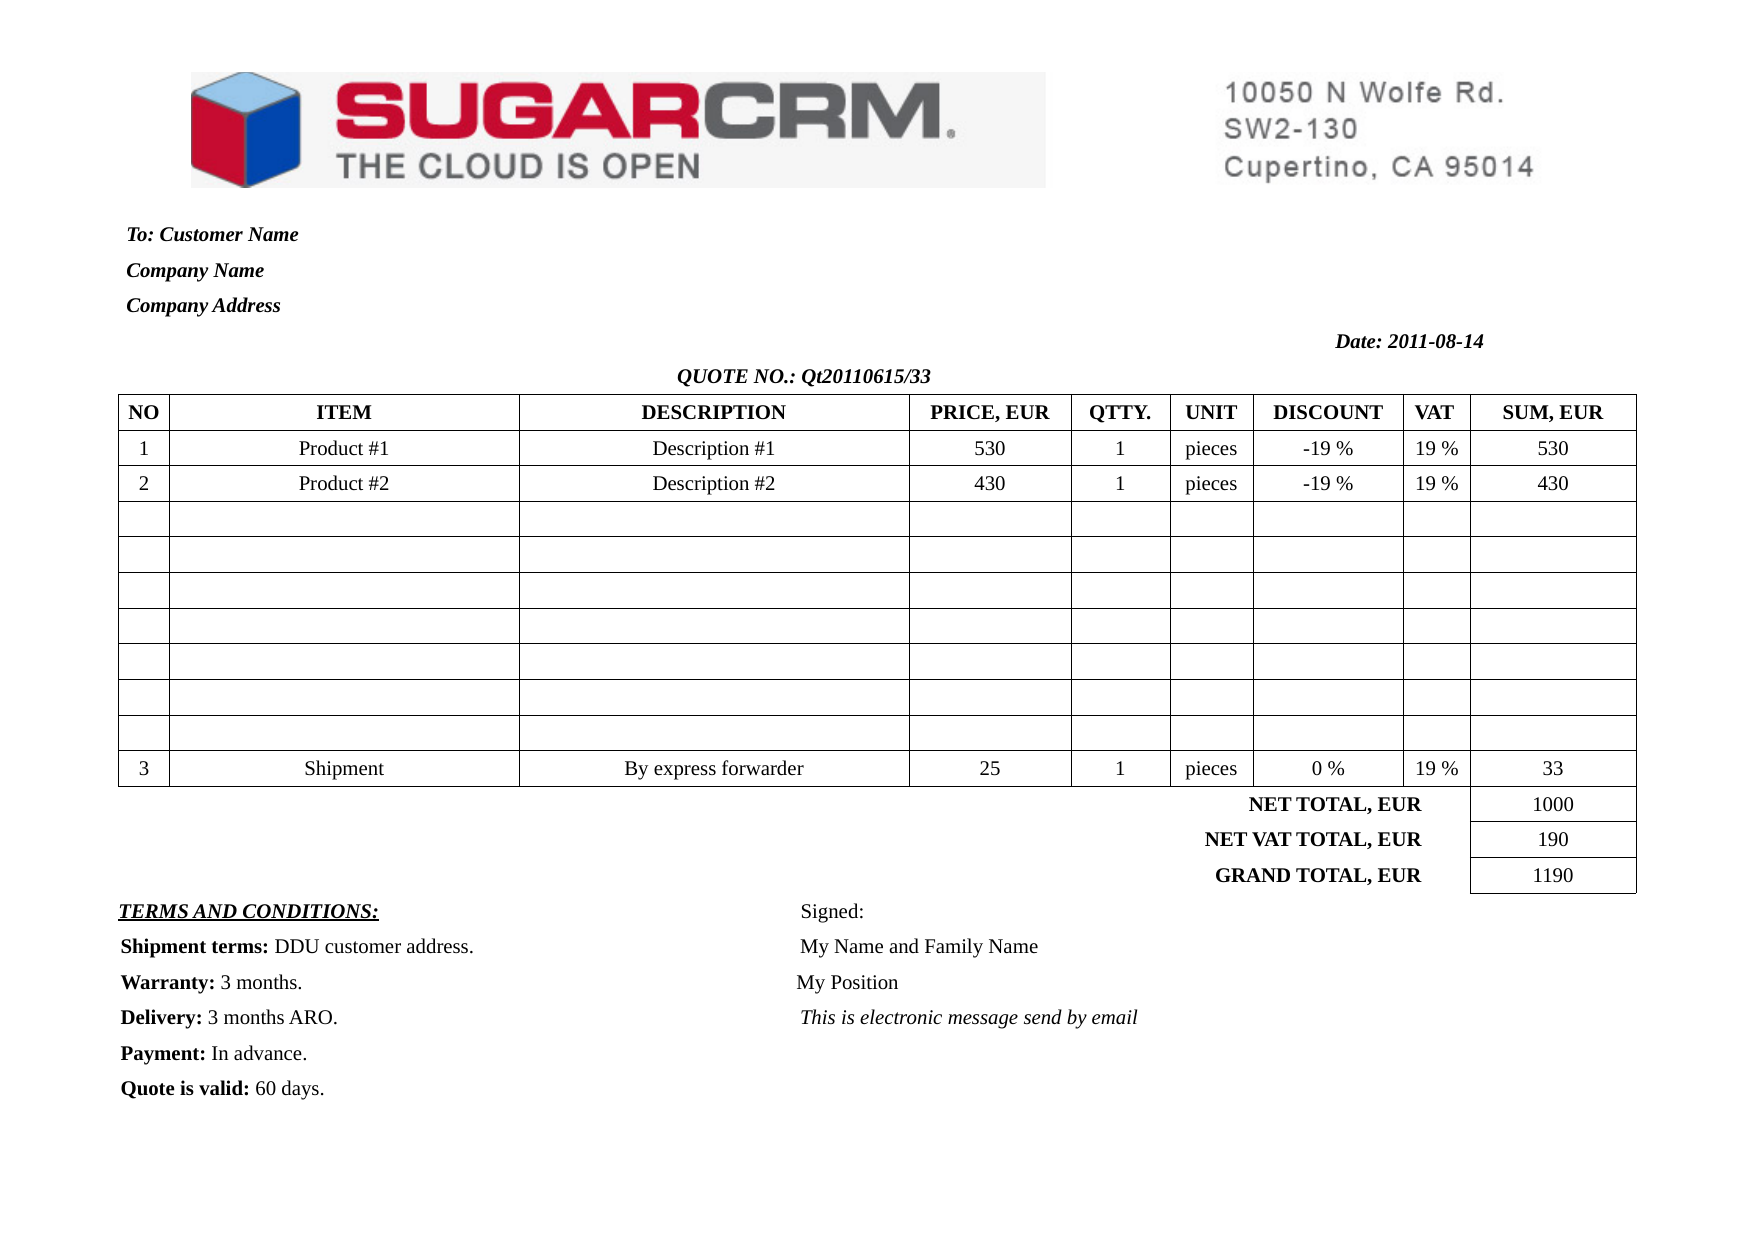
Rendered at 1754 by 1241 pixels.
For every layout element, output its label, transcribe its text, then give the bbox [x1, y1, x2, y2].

table_cell NET TOTAL, EUR [118, 787, 1470, 821]
table_cell 25 [910, 751, 1071, 786]
table_cell [1404, 680, 1470, 714]
table_cell DESCRIPTION [520, 395, 909, 429]
table_cell [520, 573, 909, 608]
table_cell Product #1 [170, 431, 519, 465]
table_cell [1471, 537, 1636, 572]
table_cell [1072, 716, 1170, 750]
table_cell [1171, 502, 1253, 536]
table_cell [1471, 716, 1636, 750]
table_cell [1072, 502, 1170, 536]
table_cell [1471, 644, 1636, 679]
table_cell Shipment [170, 751, 519, 786]
table_cell [1254, 716, 1403, 750]
table_cell [520, 537, 909, 572]
table_cell [1470, 1035, 1636, 1070]
table_cell Date: 2011-08-14 [118, 323, 1636, 358]
table_cell [170, 716, 519, 750]
table_cell [1072, 644, 1170, 679]
table_cell [520, 716, 909, 750]
table_cell [1254, 680, 1403, 714]
table_cell 430 [910, 466, 1071, 501]
table_cell [1072, 537, 1170, 572]
table_cell VAT [1404, 395, 1470, 429]
table_cell [1470, 894, 1636, 928]
table_cell 190 [1471, 822, 1636, 857]
table_cell [119, 573, 169, 608]
table_cell pieces [1171, 431, 1253, 465]
table_cell QUOTE NO.: Qt20110615/33 [118, 359, 1636, 394]
table_cell [1171, 609, 1253, 643]
table_cell [910, 573, 1071, 608]
table_cell [119, 716, 169, 750]
table_cell [520, 680, 909, 714]
table_cell [1254, 609, 1403, 643]
table_cell [1471, 573, 1636, 608]
table_cell [170, 537, 519, 572]
table_cell [119, 680, 169, 714]
table_cell [170, 502, 519, 536]
table_cell Product #2 [170, 466, 519, 501]
table_cell My Name and Family Name [794, 928, 1470, 964]
table_cell Quote is valid: 60 days. [118, 1070, 1470, 1106]
table_cell By express forwarder [520, 751, 909, 786]
table_cell Payment: In advance. [118, 1035, 1470, 1070]
table_cell [1404, 609, 1470, 643]
table_cell pieces [1171, 751, 1253, 786]
table_cell [1404, 573, 1470, 608]
table_cell [119, 502, 169, 536]
table_cell [1470, 999, 1636, 1035]
table_cell Company Address [118, 288, 1636, 323]
table_cell [1470, 1070, 1636, 1106]
table_cell -19 % [1254, 431, 1403, 465]
table_cell GRAND TOTAL, EUR [118, 857, 1470, 893]
table_cell [1404, 537, 1470, 572]
table_cell Warranty: 3 months. [118, 964, 794, 999]
table_cell 1 [1072, 466, 1170, 501]
table_cell [1254, 644, 1403, 679]
table_cell [520, 609, 909, 643]
table_cell [910, 680, 1071, 714]
table_cell 530 [910, 431, 1071, 465]
table_cell pieces [1171, 466, 1253, 501]
table_cell [520, 502, 909, 536]
table_cell [1254, 537, 1403, 572]
table_cell [1404, 502, 1470, 536]
table_cell Shipment terms: DDU customer address. [118, 928, 794, 964]
table_cell Description #1 [520, 431, 909, 465]
table_cell [1254, 502, 1403, 536]
table_cell 19 % [1404, 751, 1470, 786]
table_cell UNIT [1171, 395, 1253, 429]
table_cell -19 % [1254, 466, 1403, 501]
table_cell 1 [119, 431, 169, 465]
table_cell [1470, 928, 1636, 964]
table_cell [1471, 609, 1636, 643]
table_cell DISCOUNT [1254, 395, 1403, 429]
table_cell [1171, 573, 1253, 608]
table_cell 2 [119, 466, 169, 501]
table_cell [1072, 609, 1170, 643]
table_cell [119, 609, 169, 643]
table_cell Description #2 [520, 466, 909, 501]
table_cell 530 [1471, 431, 1636, 465]
table_cell [1171, 537, 1253, 572]
table_cell Delivery: 3 months ARO. [118, 999, 794, 1035]
table_cell [910, 716, 1071, 750]
table_cell [910, 609, 1071, 643]
table_cell [910, 644, 1071, 679]
table_cell [1471, 502, 1636, 536]
table_cell NET VAT TOTAL, EUR [118, 821, 1470, 857]
table_cell 19 % [1404, 431, 1470, 465]
table_cell [170, 573, 519, 608]
table_cell SUM, EUR [1471, 395, 1636, 429]
table_cell [1404, 716, 1470, 750]
table_cell My Position [794, 964, 1470, 999]
table_cell 1000 [1471, 787, 1636, 821]
table_cell 1 [1072, 431, 1170, 465]
table_cell [1171, 680, 1253, 714]
table_cell Signed: [794, 893, 1470, 928]
table_cell [520, 644, 909, 679]
table_cell [1072, 573, 1170, 608]
table_cell 1 [1072, 751, 1170, 786]
table_cell 1190 [1471, 858, 1636, 893]
table_cell 33 [1471, 751, 1636, 786]
table_cell [119, 644, 169, 679]
table_cell [1470, 964, 1636, 999]
table_cell 430 [1471, 466, 1636, 501]
table_cell Company Name [118, 252, 1636, 287]
table_cell PRICE, EUR [910, 395, 1071, 429]
table_cell [910, 537, 1071, 572]
table_cell [170, 609, 519, 643]
table_cell [1171, 716, 1253, 750]
table_cell 19 % [1404, 466, 1470, 501]
table_cell 0 % [1254, 751, 1403, 786]
table_cell 3 [119, 751, 169, 786]
table_cell [1254, 573, 1403, 608]
table_cell TERMS AND CONDITIONS: [118, 893, 794, 928]
table_cell [170, 680, 519, 714]
table_cell NO [119, 395, 169, 429]
table_header To: Customer Name [118, 216, 1636, 252]
table_cell [910, 502, 1071, 536]
table_cell [1404, 644, 1470, 679]
picture [191, 72, 1546, 188]
table_cell [1171, 644, 1253, 679]
table_cell QTTY. [1072, 395, 1170, 429]
table_cell This is electronic message send by email [794, 999, 1470, 1035]
table_cell [1471, 680, 1636, 714]
table_cell [1072, 680, 1170, 714]
table_cell [170, 644, 519, 679]
table_cell ITEM [170, 395, 519, 429]
table_cell [119, 537, 169, 572]
